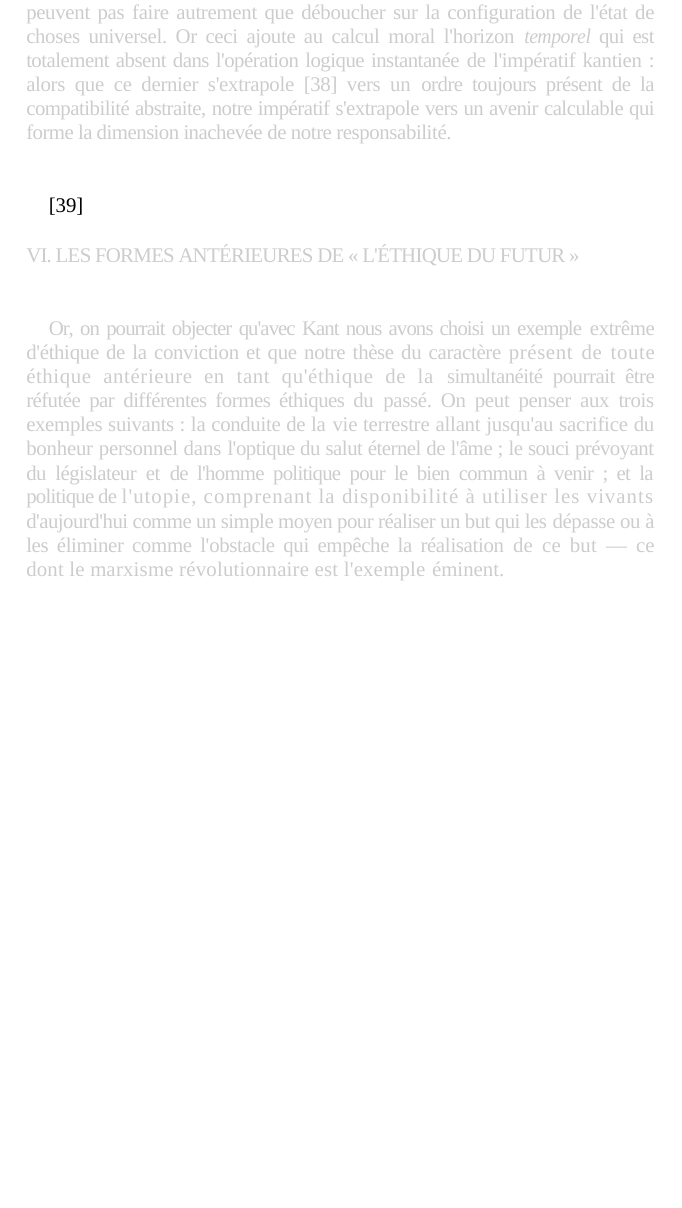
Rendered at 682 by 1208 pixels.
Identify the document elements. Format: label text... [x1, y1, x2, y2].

text peuvent pas faire autrement que déboucher sur la configuration de l'état de choses universel. Or ceci ajoute au calcul moral l'horizon temporel qui est totalement absent dans l'opération logique instantanée de l'impératif kantien : alors que ce dernier s'extrapole [38] vers un ordre toujours présent de la compatibilité abstraite, notre impératif s'extrapole vers un avenir calculable qui forme la dimension inachevée de notre responsabilité. [26, 0, 655, 144]
text VI. LES FORMES ANTÉRIEURES DE « L'ÉTHIQUE DU FUTUR » [26, 243, 662, 267]
text [39] [48, 193, 662, 217]
text Or, on pourrait objecter qu'avec Kant nous avons choisi un exemple extrême d'éthique de la conviction et que notre thèse du caractère présent de toute éthique antérieure en tant qu'éthique de la simultanéité pourrait être réfutée par différentes formes éthiques du passé. On peut penser aux trois exemples suivants : la conduite de la vie terrestre allant jusqu'au sacrifice du bonheur personnel dans l'optique du salut éternel de l'âme ; le souci prévoyant du législateur et de l'homme politique pour le bien commun à venir ; et la politique de l'utopie, comprenant la disponibilité à utiliser les vivants d'aujourd'hui comme un simple moyen pour réaliser un but qui les dépasse ou à les éliminer comme l'obstacle qui empêche la réalisation de ce but — ce dont le marxisme révolutionnaire est l'exemple éminent. [26, 316, 655, 581]
